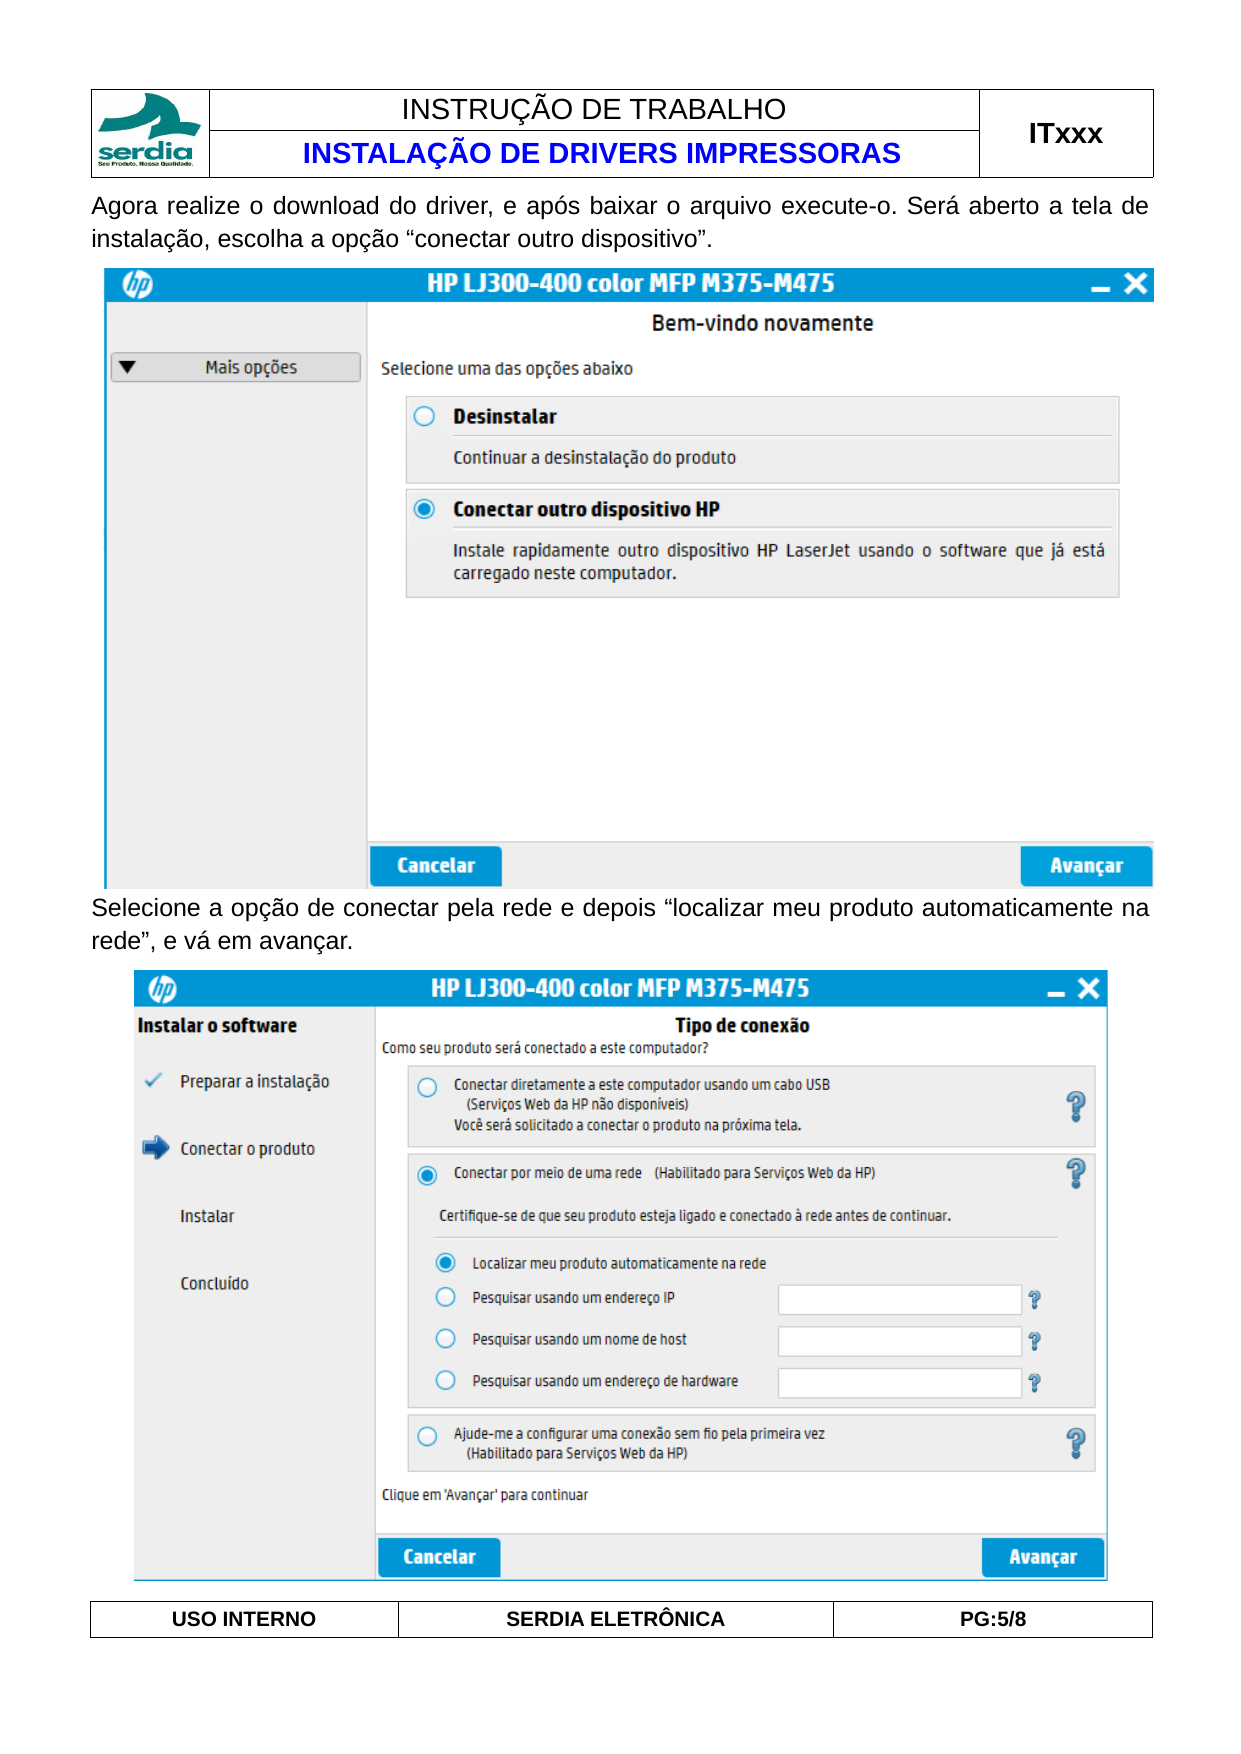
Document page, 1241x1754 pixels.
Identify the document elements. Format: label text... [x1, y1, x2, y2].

picture [489, 979, 575, 996]
picture [808, 274, 820, 291]
picture [823, 274, 833, 291]
picture [489, 274, 538, 291]
picture [799, 979, 808, 996]
picture [123, 270, 152, 299]
picture [98, 93, 202, 167]
picture [448, 979, 460, 996]
picture [1124, 273, 1147, 294]
picture [464, 274, 486, 291]
picture [134, 1007, 1108, 1579]
picture [149, 975, 176, 1003]
picture [433, 979, 445, 996]
picture [751, 274, 806, 291]
picture [580, 984, 589, 996]
picture [638, 979, 680, 996]
picture [466, 979, 485, 996]
picture [1091, 287, 1110, 291]
picture [732, 979, 783, 996]
picture [737, 274, 748, 291]
picture [1078, 978, 1099, 999]
picture [1047, 992, 1065, 996]
picture [107, 302, 1154, 889]
picture [703, 274, 733, 291]
picture [687, 979, 715, 996]
picture [541, 274, 582, 291]
picture [588, 279, 597, 291]
text Agora realize o download do driver, e após baixar o arquivo execute-o. Será aberto a tela de instalação, escolha a opção “conectar outro dispositivo”. [91, 191, 1151, 253]
picture [445, 274, 458, 291]
picture [599, 274, 644, 291]
picture [591, 979, 632, 996]
text Selecione a opção de conectar pela rede e depois “localizar meu produto automaticamente na rede”, e vá em avançar. [91, 281, 1151, 954]
picture [429, 274, 442, 291]
picture [719, 979, 729, 996]
picture [650, 274, 667, 291]
picture [670, 274, 695, 291]
picture [785, 979, 796, 996]
